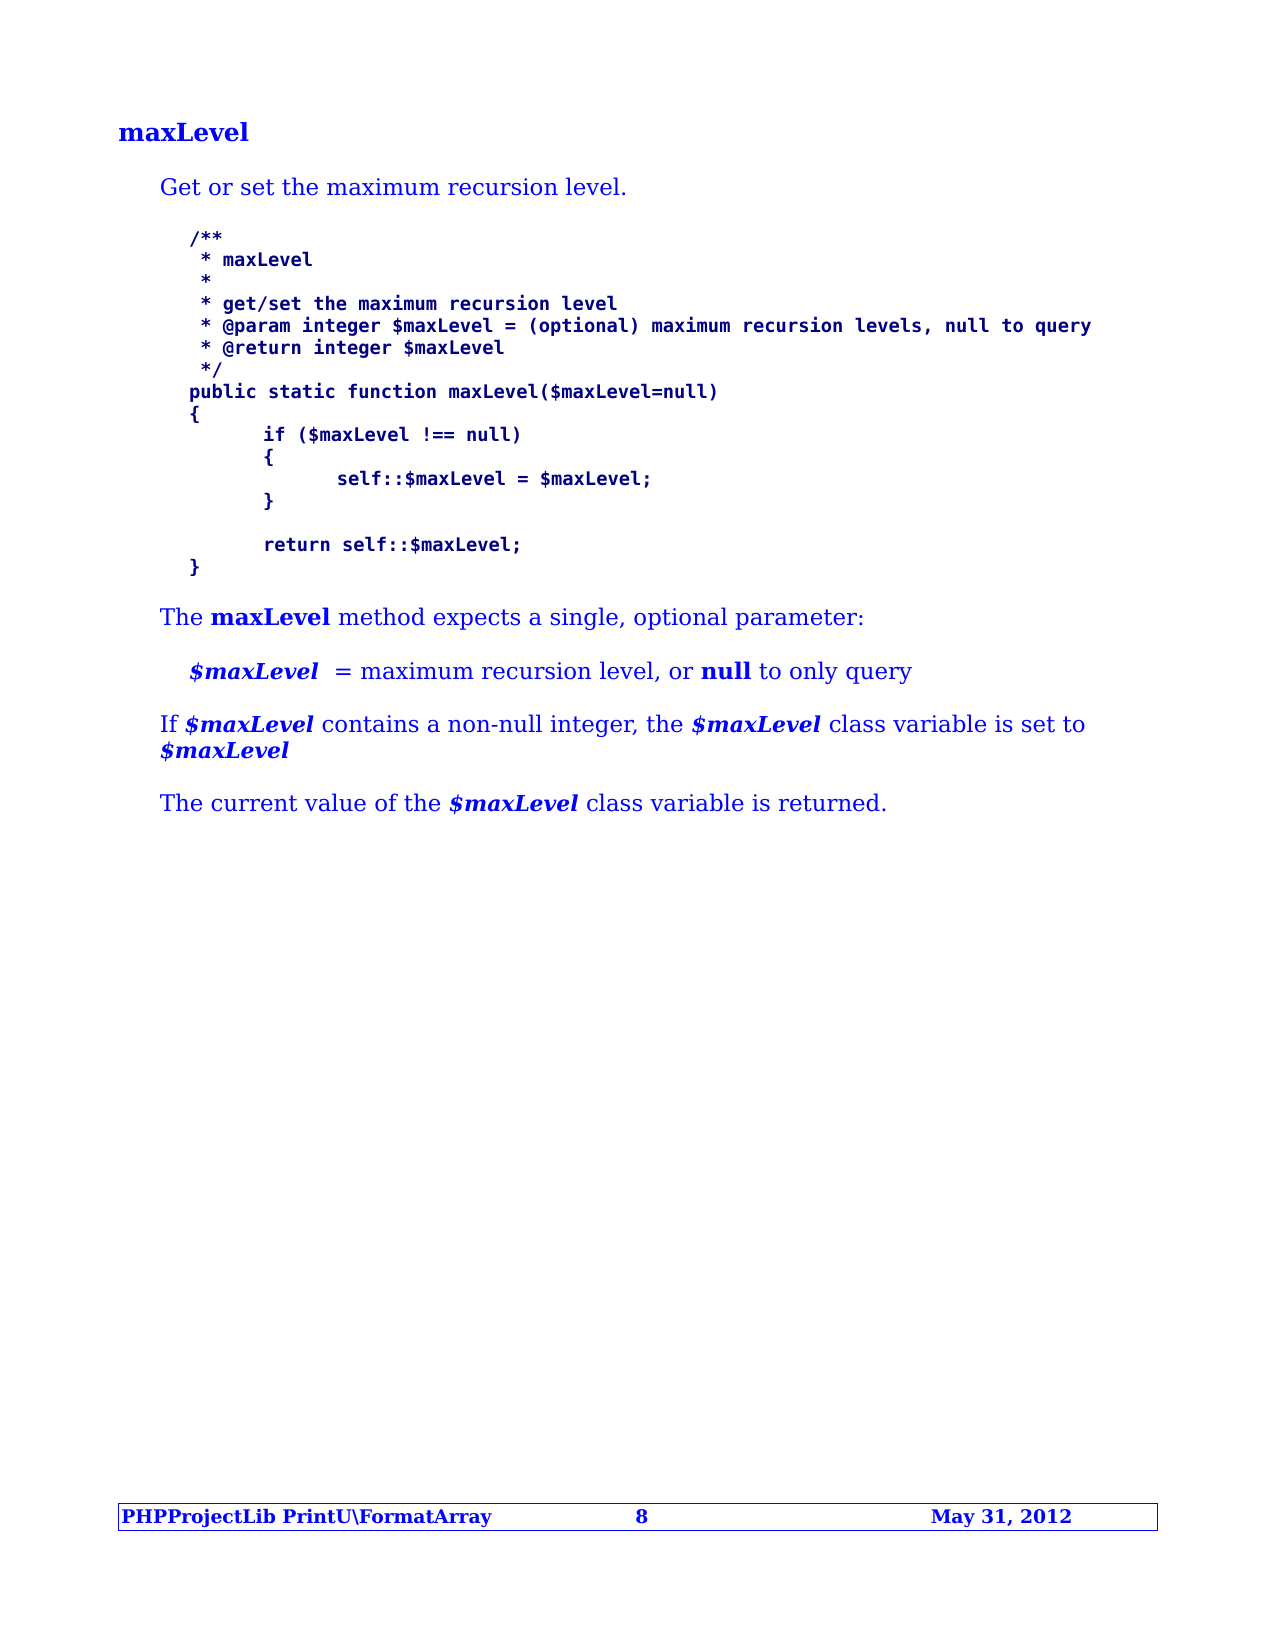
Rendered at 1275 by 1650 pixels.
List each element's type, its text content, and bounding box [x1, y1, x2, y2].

text If $maxLevel contains a non-null integer, the $maxLevel class variable is set to $maxLevel [159, 711, 1157, 764]
list * get/set the maximum recursion level [189, 293, 1157, 315]
list * @return integer $maxLevel [189, 337, 1157, 359]
list } [189, 556, 1157, 577]
list */ [189, 359, 1157, 381]
list * [189, 271, 1157, 293]
list if ($maxLevel !== null) [189, 424, 1157, 446]
list * maxLevel [189, 249, 1157, 271]
text Get or set the maximum recursion level. [159, 174, 1157, 201]
list self::$maxLevel = $maxLevel; [189, 468, 1157, 490]
title maxLevel [118, 118, 1157, 147]
list { [189, 402, 1157, 424]
text The maxLevel method expects a single, optional parameter: [159, 604, 1157, 631]
list { [189, 446, 1157, 468]
list /** [189, 227, 1157, 249]
list } [189, 490, 1157, 512]
text $maxLevel = maximum recursion level, or null to only query [189, 658, 1157, 685]
list public static function maxLevel($maxLevel=null) [189, 381, 1157, 402]
list return self::$maxLevel; [189, 534, 1157, 556]
list * @param integer $maxLevel = (optional) maximum recursion levels, null to query [189, 315, 1157, 337]
text The current value of the $maxLevel class variable is returned. [159, 791, 1157, 817]
